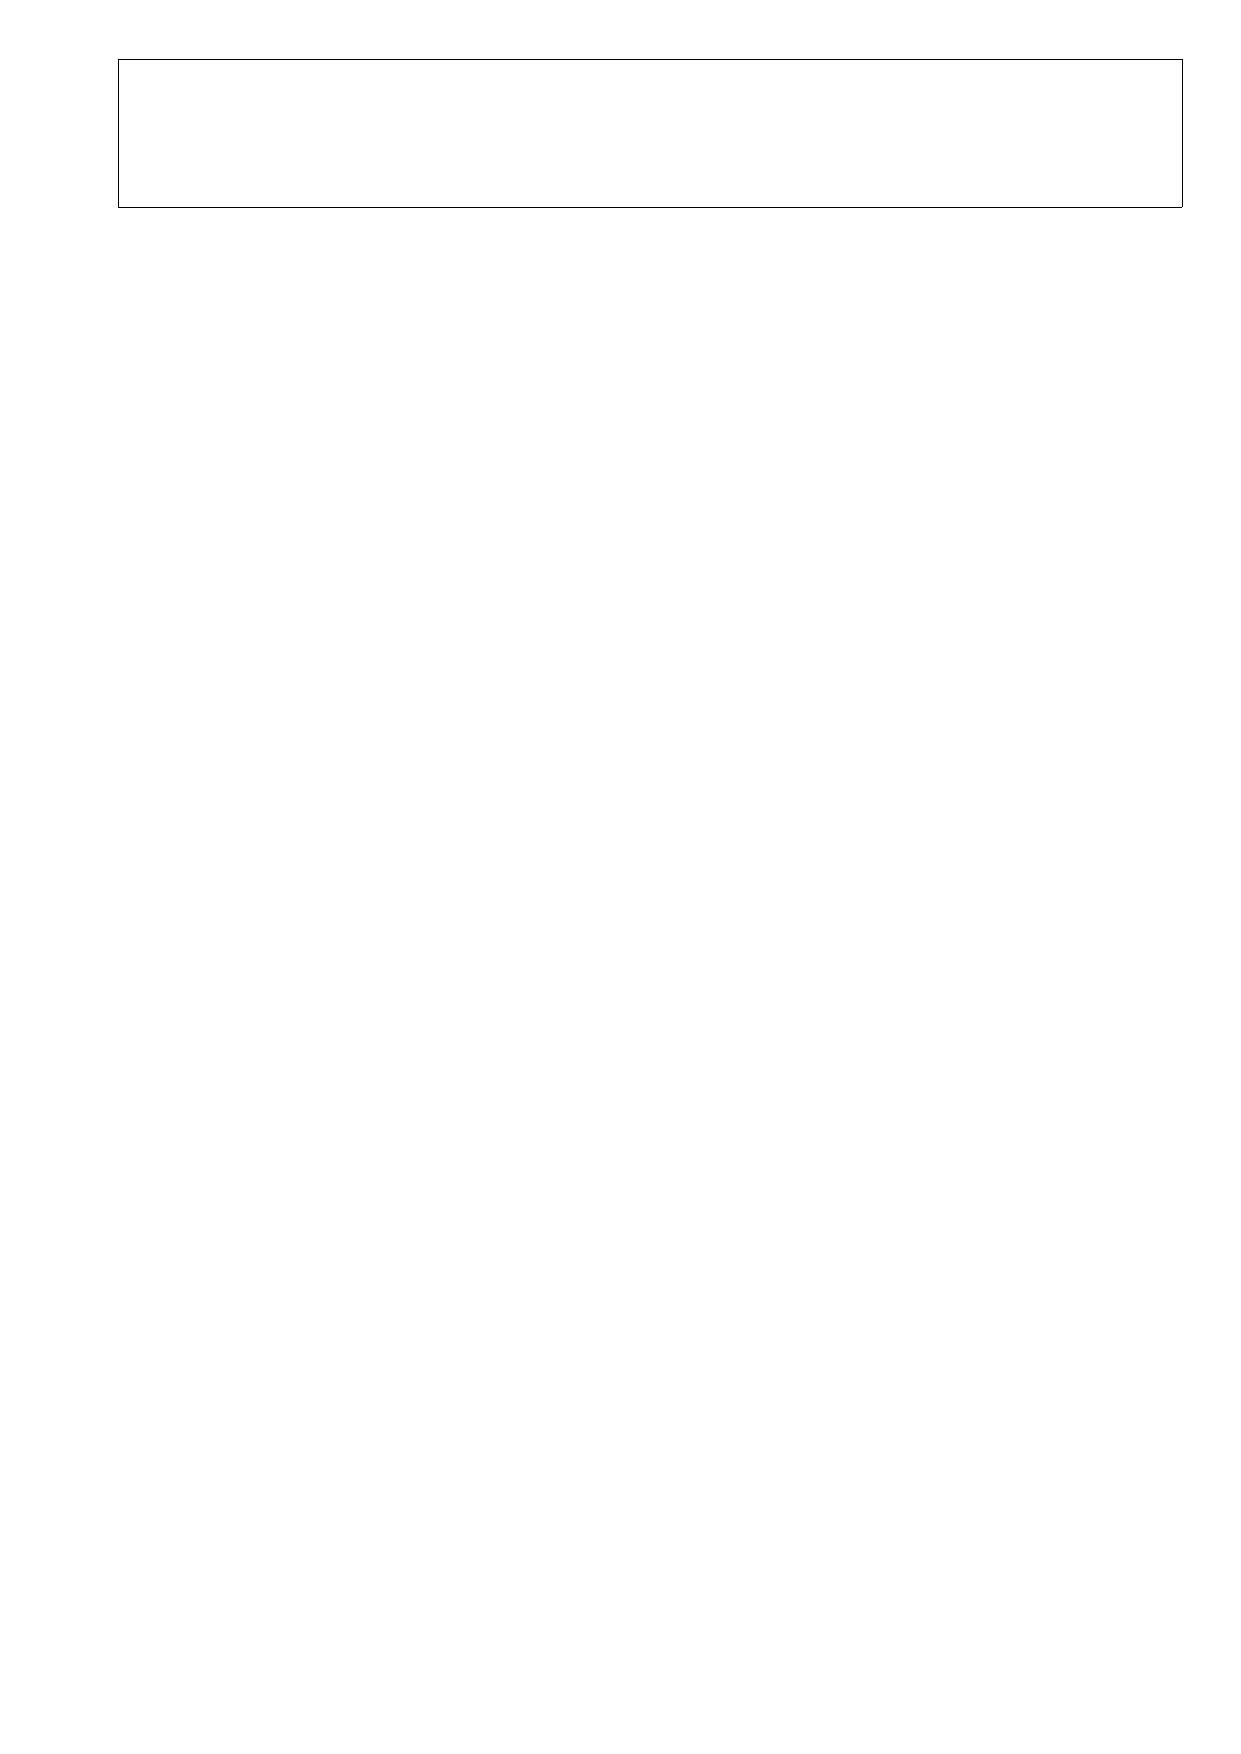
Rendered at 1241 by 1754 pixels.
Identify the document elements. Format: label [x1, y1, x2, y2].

table_header [119, 60, 1182, 207]
